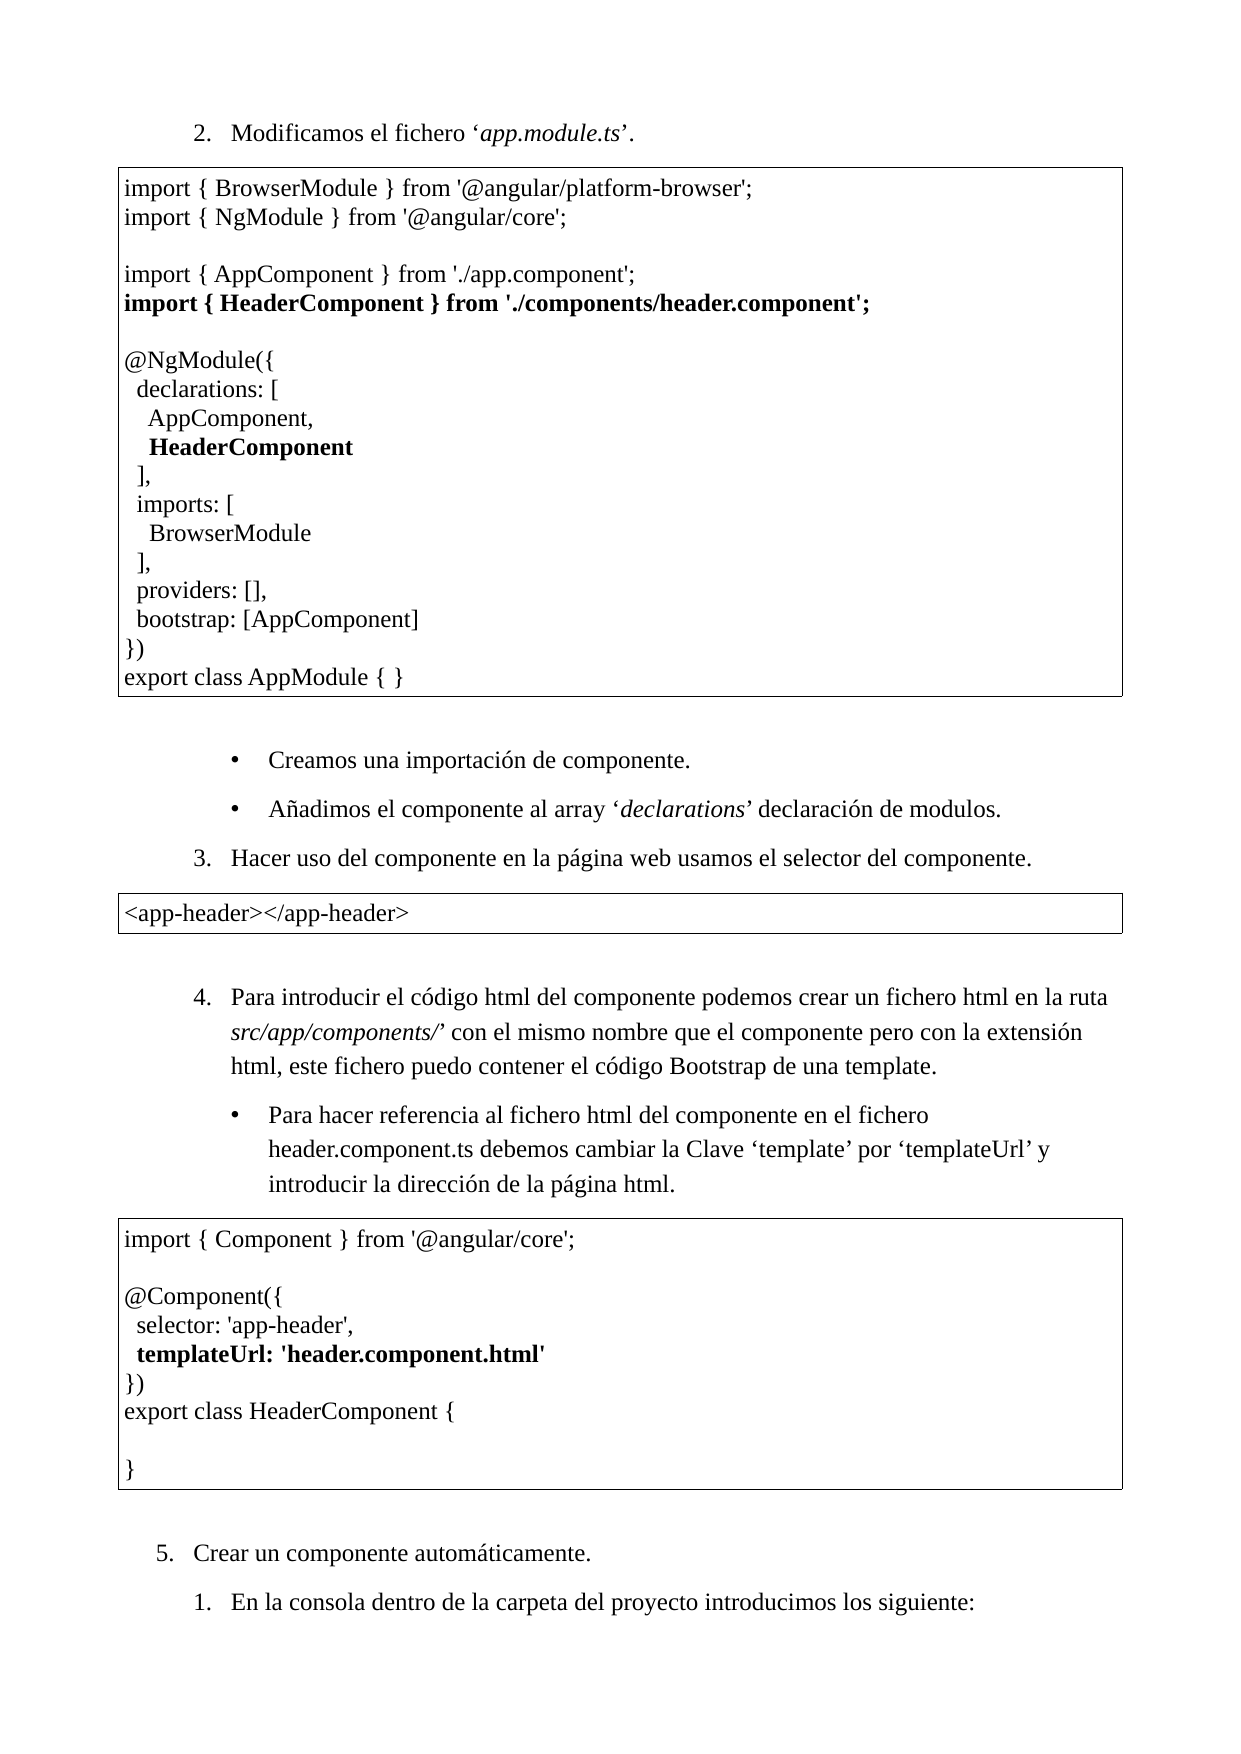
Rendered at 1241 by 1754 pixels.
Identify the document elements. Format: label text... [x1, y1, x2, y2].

list Creamos una importación de componente. [231, 745, 1122, 774]
list Añadimos el componente al array ‘declarations’ declaración de modulos. [231, 794, 1122, 823]
list Modificamos el fichero ‘app.module.ts’. [193, 118, 1122, 147]
table_header import { Component } from '@angular/core'; @Component({ selector: 'app-header', templateUrl: 'header.component.html' }) export class HeaderComponent { } [119, 1219, 1122, 1488]
list Para hacer referencia al fichero html del componente en el fichero header.component.ts debemos cambiar la Clave ‘template’ por ‘templateUrl’ y introducir la dirección de la página html. [231, 1100, 1122, 1198]
list Crear un componente automáticamente. [156, 1538, 1122, 1566]
table_header import { BrowserModule } from '@angular/platform-browser'; import { NgModule } from '@angular/core'; import { AppComponent } from './app.component'; import { HeaderComponent } from './components/header.component'; @NgModule({ declarations: [ AppComponent, HeaderComponent ], imports: [ BrowserModule ], providers: [], bootstrap: [AppComponent] }) export class AppModule { } [119, 168, 1122, 696]
list En la consola dentro de la carpeta del proyecto introducimos los siguiente: [193, 1587, 1122, 1615]
table_header <app-header></app-header> [119, 894, 1122, 933]
list Para introducir el código html del componente podemos crear un fichero html en la ruta src/app/components/’ con el mismo nombre que el componente pero con la extensión html, este fichero puedo contener el código Bootstrap de una template. [193, 982, 1122, 1080]
list Hacer uso del componente en la página web usamos el selector del componente. [193, 843, 1122, 872]
